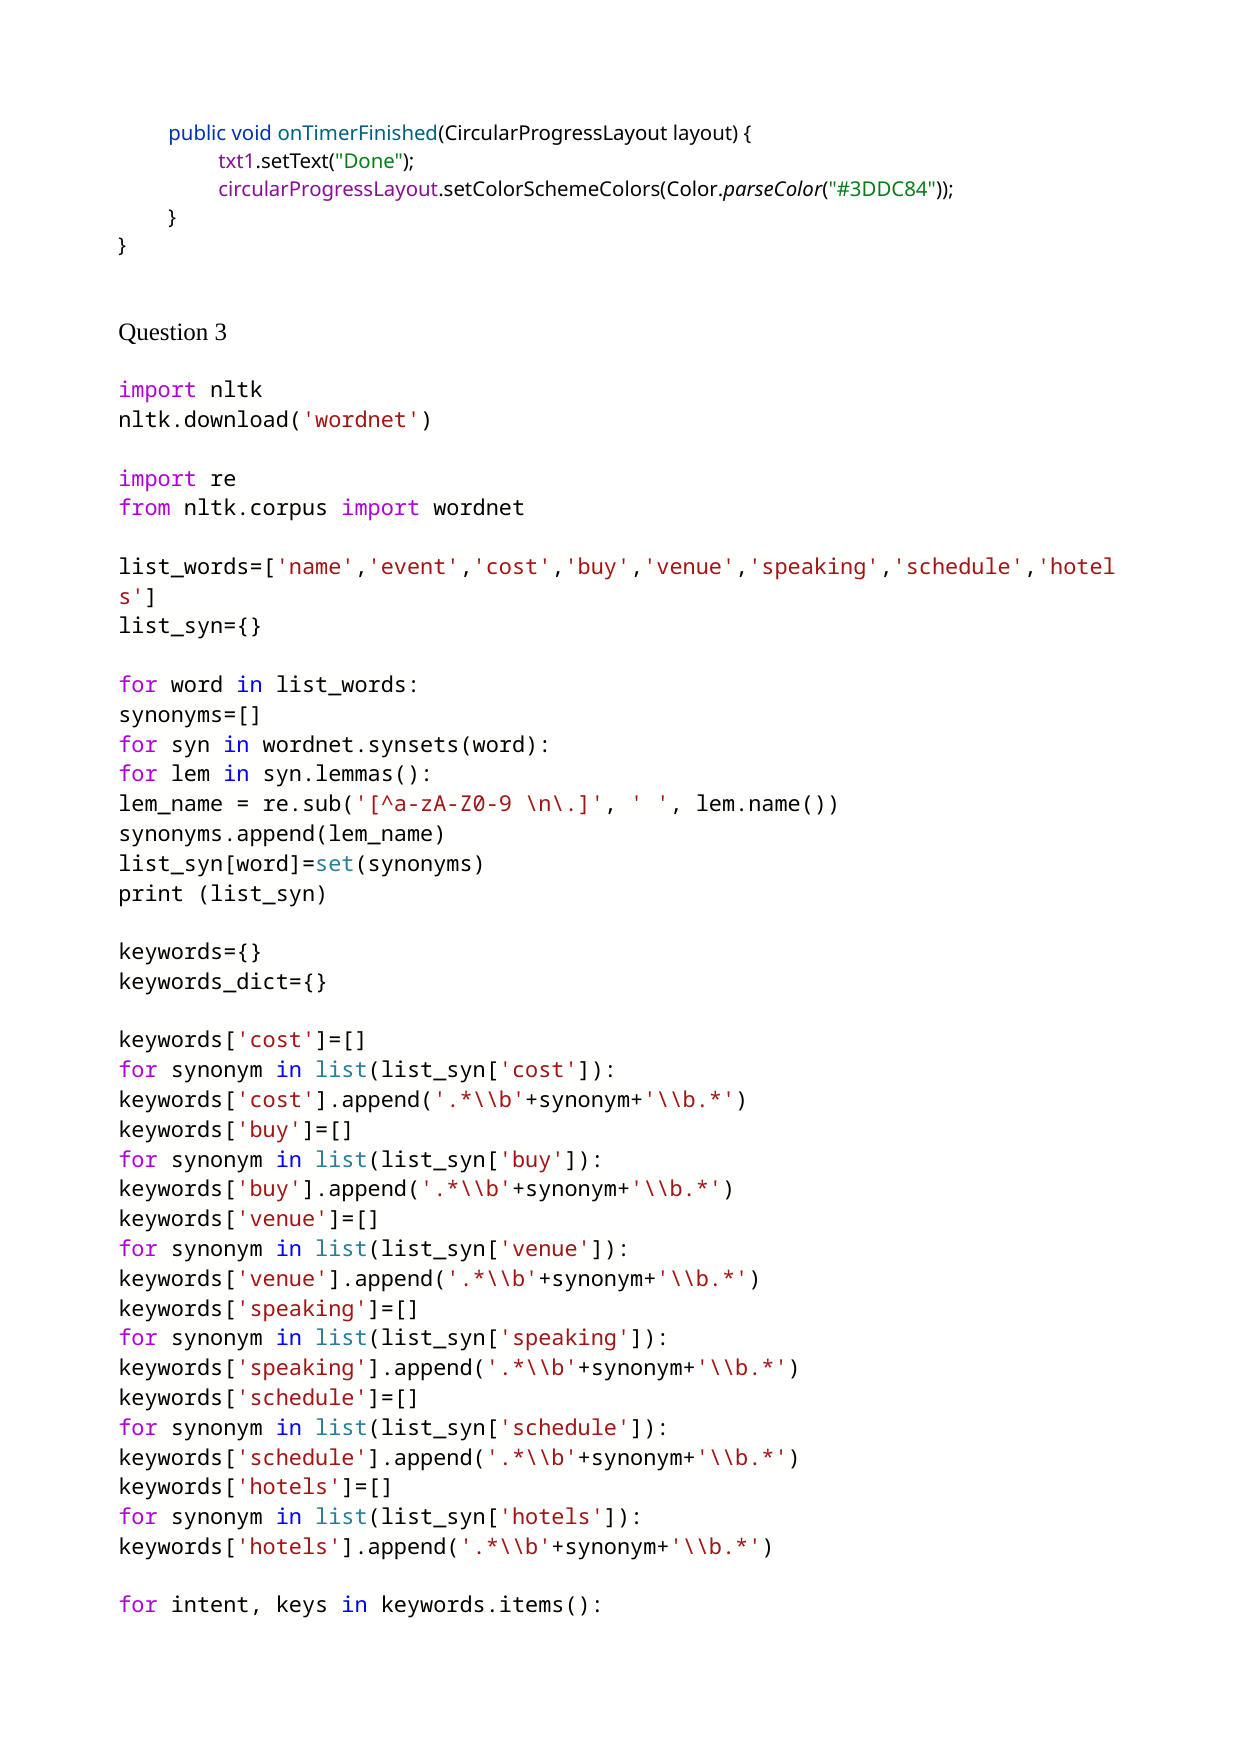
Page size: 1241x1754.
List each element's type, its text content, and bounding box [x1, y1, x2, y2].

text for synonym in list(list_syn['hotels']): [118, 1501, 1122, 1531]
text nltk.download('wordnet') [118, 404, 1122, 434]
text for intent, keys in keywords.items(): [118, 1589, 1122, 1619]
text Question 3 [118, 317, 1122, 345]
text keywords['schedule'].append('.*\\b'+synonym+'\\b.*') [118, 1441, 1122, 1471]
text public void onTimerFinished(CircularProgressLayout layout) { [118, 118, 1122, 146]
text for syn in wordnet.synsets(word): [118, 728, 1122, 758]
text keywords['speaking'].append('.*\\b'+synonym+'\\b.*') [118, 1352, 1122, 1382]
text keywords['schedule']=[] [118, 1382, 1122, 1412]
text for word in list_words: [118, 669, 1122, 699]
text keywords['cost'].append('.*\\b'+synonym+'\\b.*') [118, 1084, 1122, 1114]
text for synonym in list(list_syn['schedule']): [118, 1412, 1122, 1441]
text for lem in syn.lemmas(): [118, 758, 1122, 788]
text keywords['buy'].append('.*\\b'+synonym+'\\b.*') [118, 1173, 1122, 1203]
text } [118, 202, 1122, 231]
text list_syn[word]=set(synonyms) [118, 848, 1122, 877]
text synonyms=[] [118, 699, 1122, 728]
text keywords['speaking']=[] [118, 1292, 1122, 1322]
text keywords['buy']=[] [118, 1114, 1122, 1143]
text circularProgressLayout.setColorSchemeColors(Color.parseColor("#3DDC84")); [118, 174, 1122, 202]
text keywords['hotels']=[] [118, 1471, 1122, 1501]
text } [118, 231, 1122, 258]
text for synonym in list(list_syn['cost']): [118, 1054, 1122, 1084]
text from nltk.corpus import wordnet [118, 492, 1122, 522]
text for synonym in list(list_syn['speaking']): [118, 1322, 1122, 1352]
text synonyms.append(lem_name) [118, 818, 1122, 848]
text import nltk [118, 374, 1122, 404]
text list_syn={} [118, 610, 1122, 640]
text import re [118, 462, 1122, 492]
text lem_name = re.sub('[^a-zA-Z0-9 \n\.]', ' ', lem.name()) [118, 788, 1122, 818]
text txt1.setText("Done"); [118, 146, 1122, 174]
text keywords_dict={} [118, 966, 1122, 996]
text for synonym in list(list_syn['buy']): [118, 1143, 1122, 1173]
text list_words=['name','event','cost','buy','venue','speaking','schedule','hotels'] [118, 551, 1122, 610]
text keywords['hotels'].append('.*\\b'+synonym+'\\b.*') [118, 1531, 1122, 1561]
text keywords['cost']=[] [118, 1024, 1122, 1054]
text keywords={} [118, 936, 1122, 966]
text print (list_syn) [118, 877, 1122, 907]
text keywords['venue'].append('.*\\b'+synonym+'\\b.*') [118, 1263, 1122, 1292]
text keywords['venue']=[] [118, 1203, 1122, 1233]
text for synonym in list(list_syn['venue']): [118, 1233, 1122, 1263]
